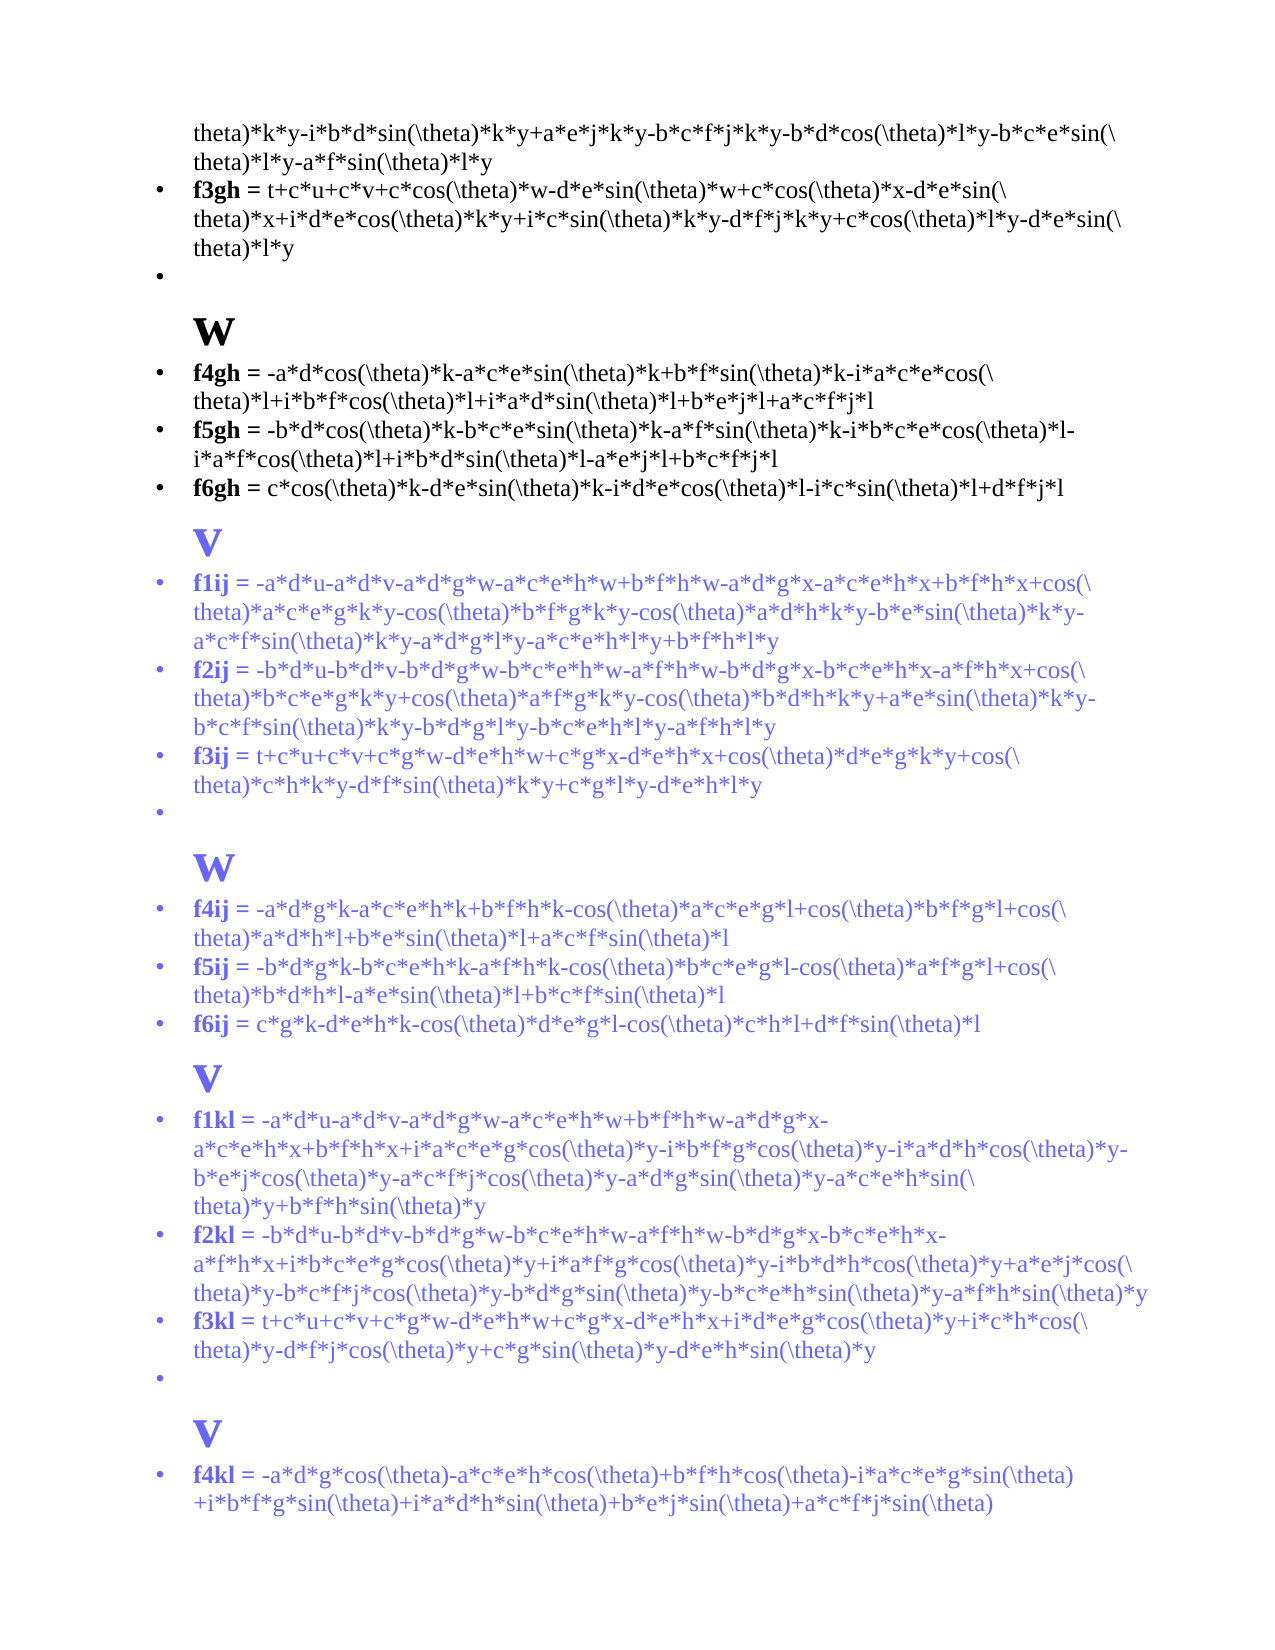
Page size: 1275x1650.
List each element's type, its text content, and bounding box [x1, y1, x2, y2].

list f6gh = c*cos(\theta)*k-d*e*sin(\theta)*k-i*d*e*cos(\theta)*l-i*c*sin(\theta)*l+d*f*j*l [156, 473, 1157, 501]
list f2kl = -b*d*u-b*d*v-b*d*g*w-b*c*e*h*w-a*f*h*w-b*d*g*x-b*c*e*h*x-a*f*h*x+i*b*c*e*g*cos(\theta)*y+i*a*f*g*cos(\theta)*y-i*b*d*h*cos(\theta)*y+a*e*j*cos(\theta)*y-b*c*f*j*cos(\theta)*y-b*d*g*sin(\theta)*y-b*c*e*h*sin(\theta)*y-a*f*h*sin(\theta)*y [156, 1220, 1157, 1306]
list theta)*k*y-i*b*d*sin(\theta)*k*y+a*e*j*k*y-b*c*f*j*k*y-b*d*cos(\theta)*l*y-b*c*e*sin(\theta)*l*y-a*f*sin(\theta)*l*y [156, 118, 1157, 176]
list f1kl = -a*d*u-a*d*v-a*d*g*w-a*c*e*h*w+b*f*h*w-a*d*g*x-a*c*e*h*x+b*f*h*x+i*a*c*e*g*cos(\theta)*y-i*b*f*g*cos(\theta)*y-i*a*d*h*cos(\theta)*y-b*e*j*cos(\theta)*y-a*c*f*j*cos(\theta)*y-a*d*g*sin(\theta)*y-a*c*e*h*sin(\theta)*y+b*f*h*sin(\theta)*y [156, 1105, 1157, 1220]
list f5ij = -b*d*g*k-b*c*e*h*k-a*f*h*k-cos(\theta)*b*c*e*g*l-cos(\theta)*a*f*g*l+cos(\theta)*b*d*h*l-a*e*sin(\theta)*l+b*c*f*sin(\theta)*l [156, 952, 1157, 1009]
list f2ij = -b*d*u-b*d*v-b*d*g*w-b*c*e*h*w-a*f*h*w-b*d*g*x-b*c*e*h*x-a*f*h*x+cos(\theta)*b*c*e*g*k*y+cos(\theta)*a*f*g*k*y-cos(\theta)*b*d*h*k*y+a*e*sin(\theta)*k*y-b*c*f*sin(\theta)*k*y-b*d*g*l*y-b*c*e*h*l*y-a*f*h*l*y [156, 655, 1157, 741]
list v [156, 1038, 1157, 1105]
list f4kl = -a*d*g*cos(\theta)-a*c*e*h*cos(\theta)+b*f*h*cos(\theta)-i*a*c*e*g*sin(\theta)+i*b*f*g*sin(\theta)+i*a*d*h*sin(\theta)+b*e*j*sin(\theta)+a*c*f*j*sin(\theta) [156, 1460, 1157, 1517]
list v [156, 1393, 1157, 1460]
list f3ij = t+c*u+c*v+c*g*w-d*e*h*w+c*g*x-d*e*h*x+cos(\theta)*d*e*g*k*y+cos(\theta)*c*h*k*y-d*f*sin(\theta)*k*y+c*g*l*y-d*e*h*l*y [156, 741, 1157, 798]
list f5gh = -b*d*cos(\theta)*k-b*c*e*sin(\theta)*k-a*f*sin(\theta)*k-i*b*c*e*cos(\theta)*l-i*a*f*cos(\theta)*l+i*b*d*sin(\theta)*l-a*e*j*l+b*c*f*j*l [156, 415, 1157, 473]
list f3gh = t+c*u+c*v+c*cos(\theta)*w-d*e*sin(\theta)*w+c*cos(\theta)*x-d*e*sin(\theta)*x+i*d*e*cos(\theta)*k*y+i*c*sin(\theta)*k*y-d*f*j*k*y+c*cos(\theta)*l*y-d*e*sin(\theta)*l*y [156, 176, 1157, 262]
list w [156, 827, 1157, 894]
list v [156, 501, 1157, 568]
list w [156, 291, 1157, 358]
list f4ij = -a*d*g*k-a*c*e*h*k+b*f*h*k-cos(\theta)*a*c*e*g*l+cos(\theta)*b*f*g*l+cos(\theta)*a*d*h*l+b*e*sin(\theta)*l+a*c*f*sin(\theta)*l [156, 894, 1157, 952]
list f3kl = t+c*u+c*v+c*g*w-d*e*h*w+c*g*x-d*e*h*x+i*d*e*g*cos(\theta)*y+i*c*h*cos(\theta)*y-d*f*j*cos(\theta)*y+c*g*sin(\theta)*y-d*e*h*sin(\theta)*y [156, 1306, 1157, 1364]
list f6ij = c*g*k-d*e*h*k-cos(\theta)*d*e*g*l-cos(\theta)*c*h*l+d*f*sin(\theta)*l [156, 1009, 1157, 1038]
list f1ij = -a*d*u-a*d*v-a*d*g*w-a*c*e*h*w+b*f*h*w-a*d*g*x-a*c*e*h*x+b*f*h*x+cos(\theta)*a*c*e*g*k*y-cos(\theta)*b*f*g*k*y-cos(\theta)*a*d*h*k*y-b*e*sin(\theta)*k*y-a*c*f*sin(\theta)*k*y-a*d*g*l*y-a*c*e*h*l*y+b*f*h*l*y [156, 568, 1157, 655]
list f4gh = -a*d*cos(\theta)*k-a*c*e*sin(\theta)*k+b*f*sin(\theta)*k-i*a*c*e*cos(\theta)*l+i*b*f*cos(\theta)*l+i*a*d*sin(\theta)*l+b*e*j*l+a*c*f*j*l [156, 358, 1157, 415]
